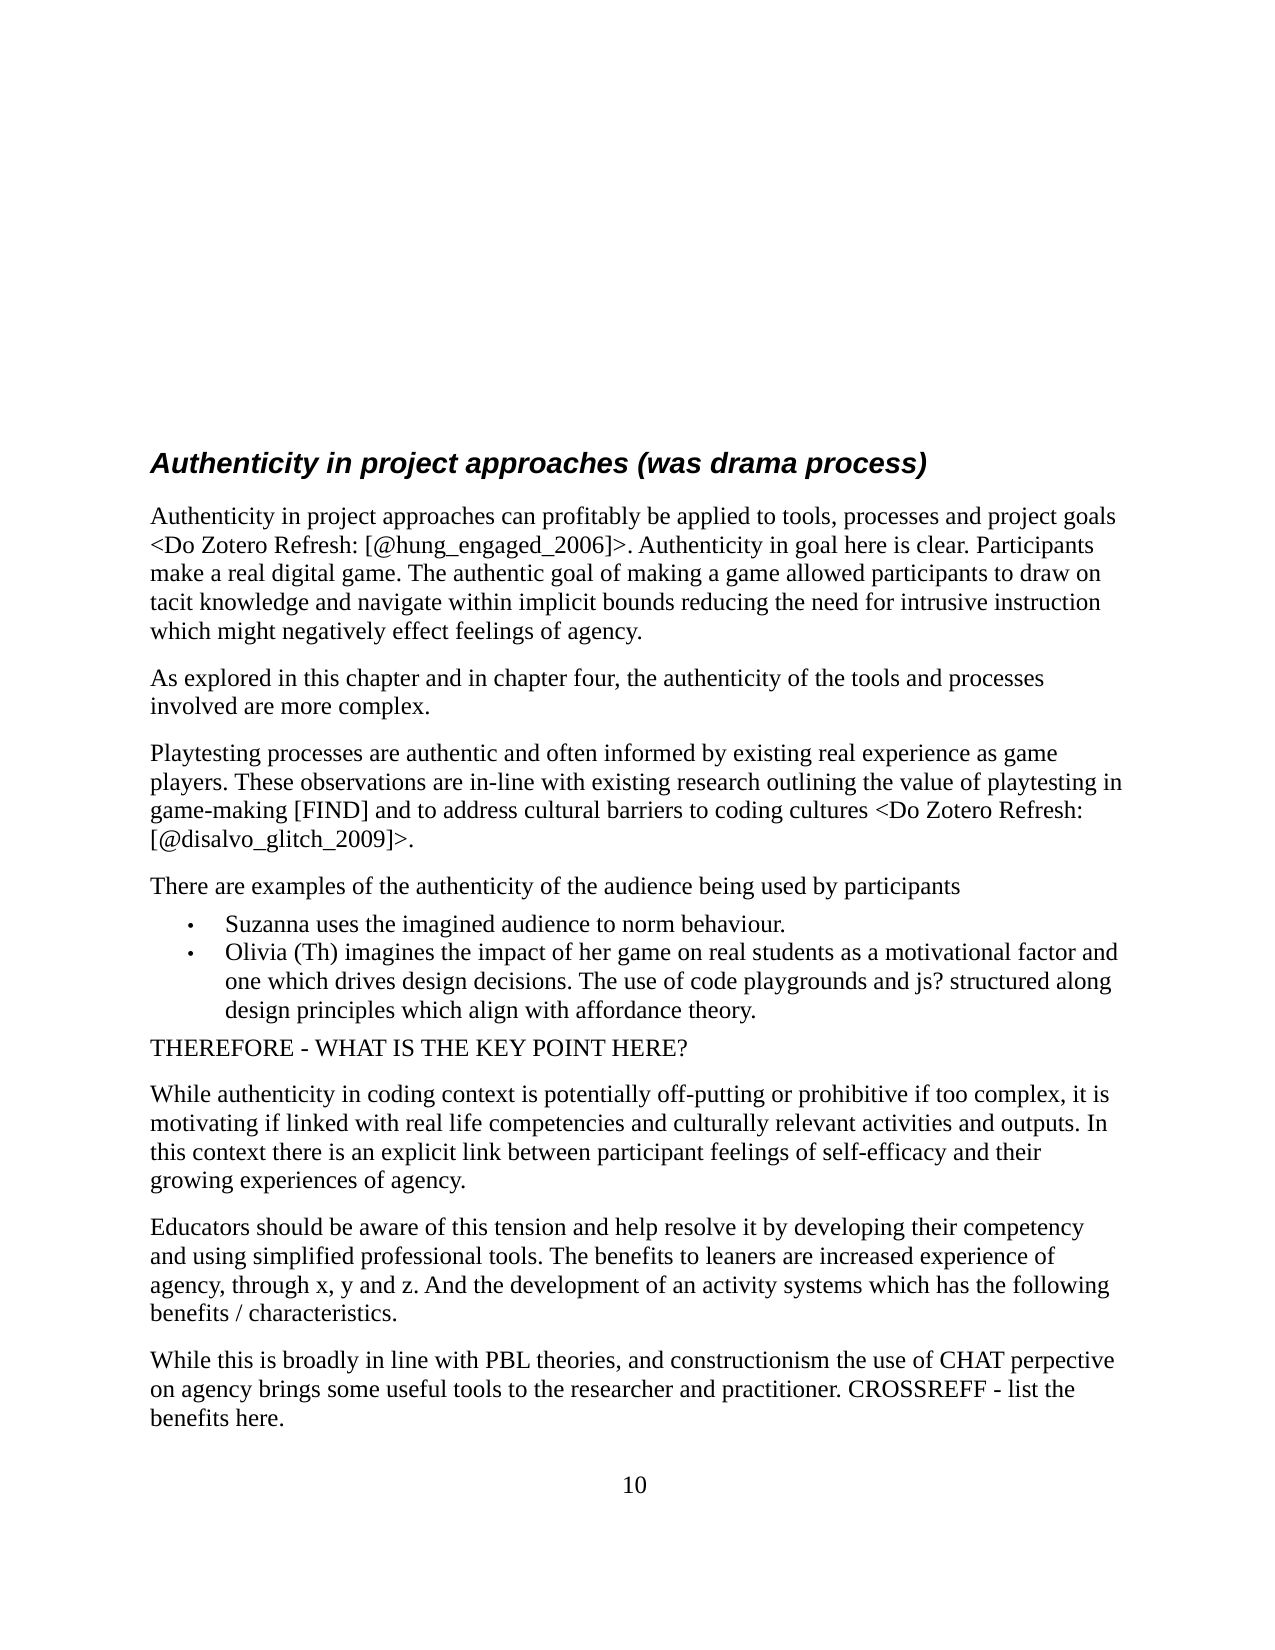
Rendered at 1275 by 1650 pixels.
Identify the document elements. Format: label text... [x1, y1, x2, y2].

subtitle Authenticity in project approaches (was drama process) [150, 446, 1125, 479]
text Authenticity in project approaches can profitably be applied to tools, processes and project goals <Do Zotero Refresh: [@hung_engaged_2006]>. Authenticity in goal here is clear. Participants make a real digital game. The authentic goal of making a game allowed participants to draw on tacit knowledge and navigate within implicit bounds reducing the need for intrusive instruction which might negatively effect feelings of agency. [150, 501, 1125, 645]
text While this is broadly in line with PBL theories, and constructionism the use of CHAT perpective on agency brings some useful tools to the researcher and practitioner. CROSSREFF - list the benefits here. [150, 1345, 1125, 1431]
text As explored in this chapter and in chapter four, the authenticity of the tools and processes involved are more complex. [150, 663, 1125, 720]
list Olivia (Th) imagines the impact of her game on real students as a motivational factor and one which drives design decisions. The use of code playgrounds and js? structured along design principles which align with affordance theory. [187, 937, 1125, 1024]
text There are examples of the authenticity of the audience being used by participants [150, 871, 1125, 900]
text Educators should be aware of this tension and help resolve it by developing their competency and using simplified professional tools. The benefits to leaners are increased experience of agency, through x, y and z. And the development of an activity systems which has the following benefits / characteristics. [150, 1212, 1125, 1327]
text While authenticity in coding context is potentially off-putting or prohibitive if too complex, it is motivating if linked with real life competencies and culturally relevant activities and outputs. In this context there is an explicit link between participant feelings of self-efficacy and their growing experiences of agency. [150, 1079, 1125, 1194]
text Playtesting processes are authentic and often informed by existing real experience as game players. These observations are in-line with existing research outlining the value of playtesting in game-making [FIND] and to address cultural barriers to coding cultures <Do Zotero Refresh: [@disalvo_glitch_2009]>. [150, 738, 1125, 853]
text THEREFORE - WHAT IS THE KEY POINT HERE? [150, 1033, 1125, 1061]
list Suzanna uses the imagined audience to norm behaviour. [187, 909, 1125, 937]
